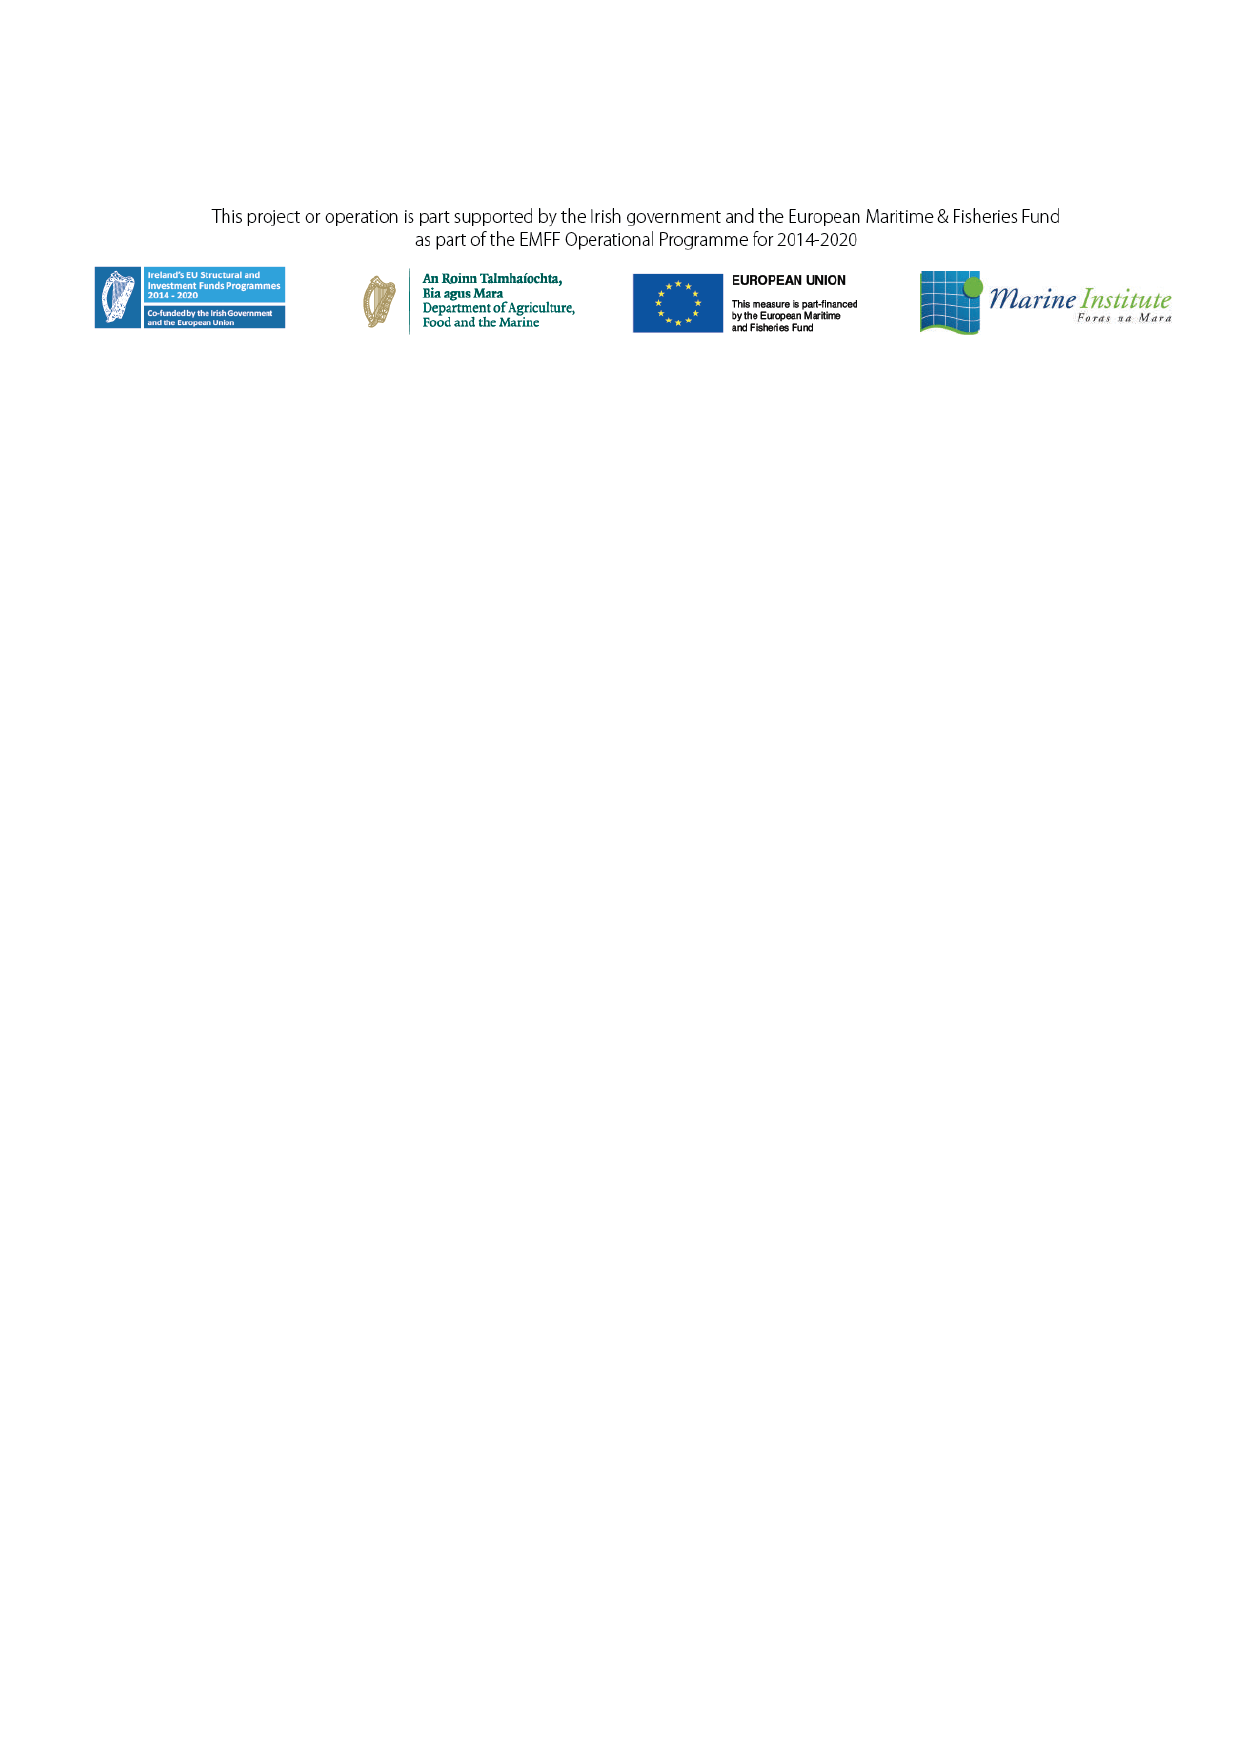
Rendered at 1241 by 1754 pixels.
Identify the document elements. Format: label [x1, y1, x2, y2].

picture [85, 202, 1180, 346]
